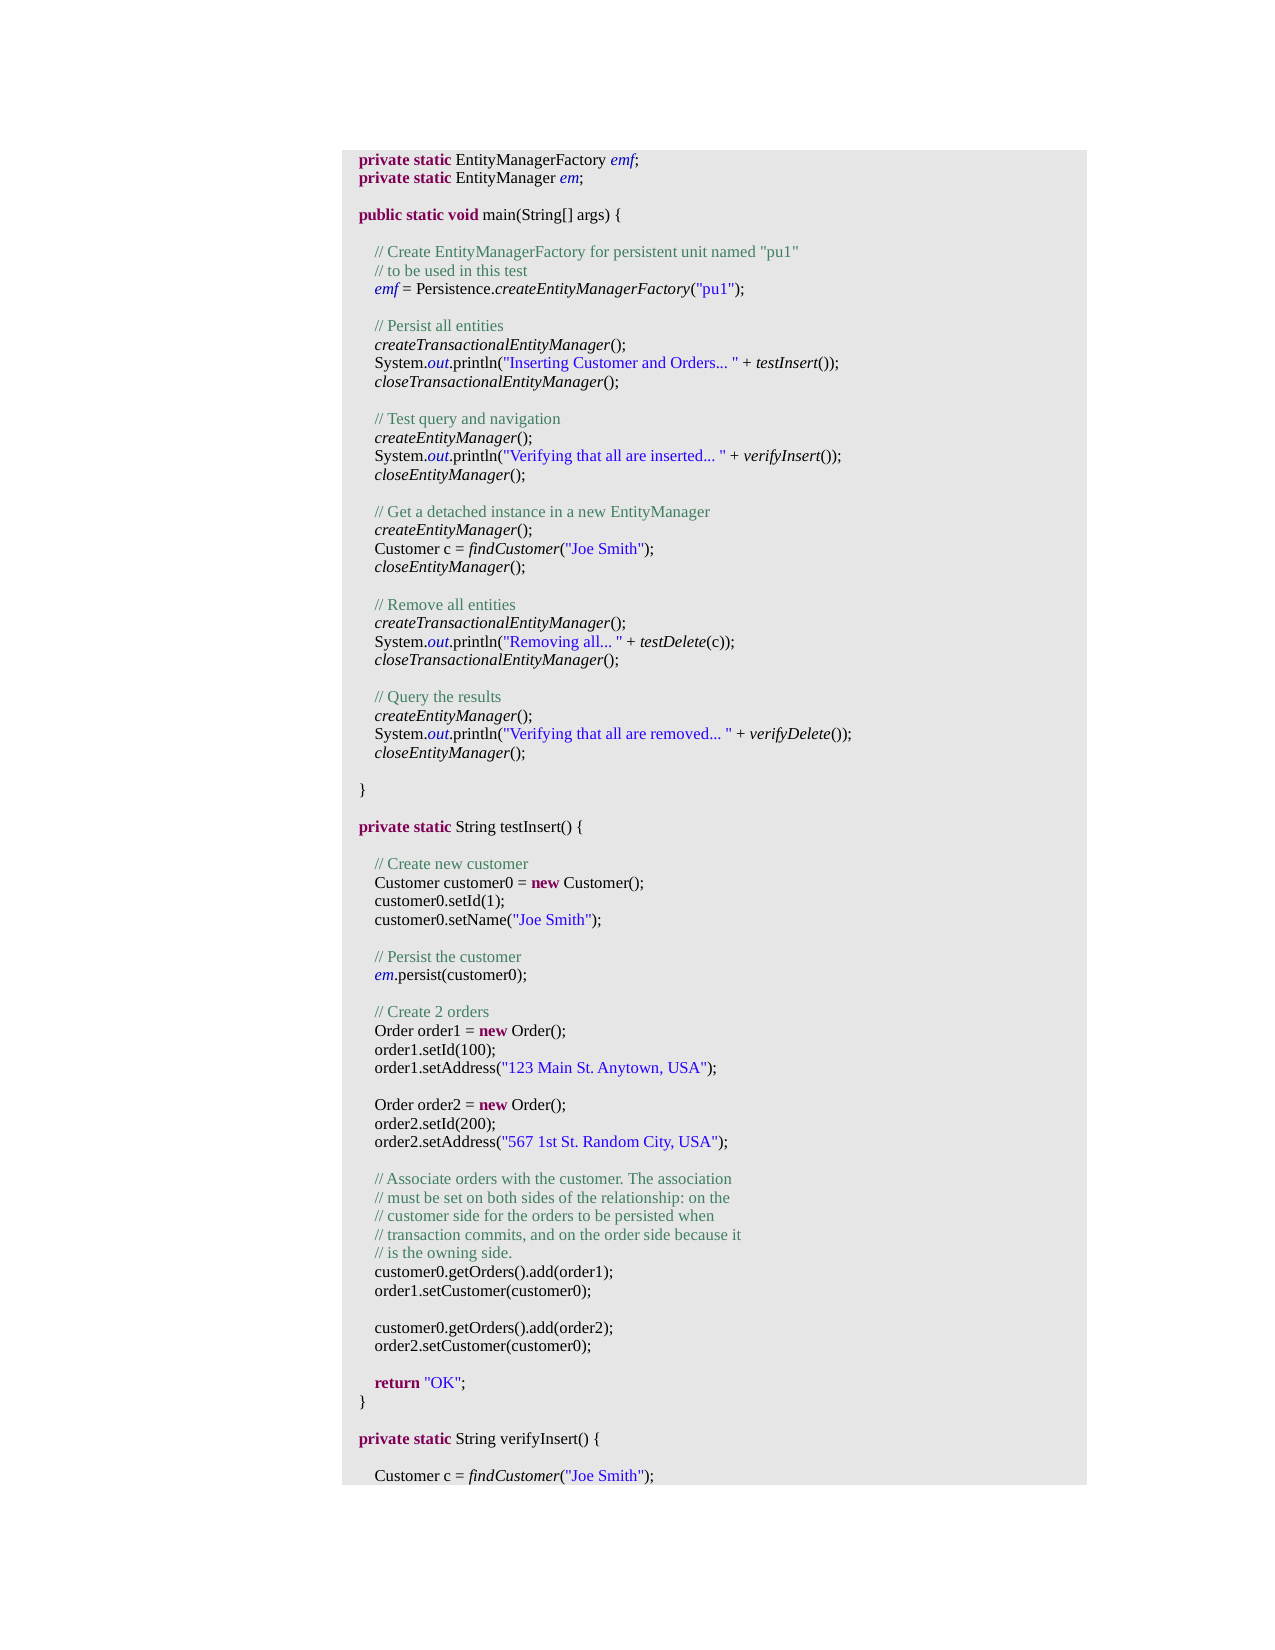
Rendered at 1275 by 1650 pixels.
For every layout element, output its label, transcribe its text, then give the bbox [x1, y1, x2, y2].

text // Create 2 orders [342, 1003, 1087, 1021]
text // customer side for the orders to be persisted when [342, 1207, 1087, 1225]
text order1.setAddress("123 Main St. Anytown, USA"); [342, 1058, 1087, 1077]
text return "OK"; [342, 1374, 1087, 1392]
text // Persist all entities [342, 317, 1087, 335]
text order2.setId(200); [342, 1114, 1087, 1133]
text createTransactionalEntityManager(); [342, 335, 1087, 354]
text createTransactionalEntityManager(); [342, 613, 1087, 632]
text private static EntityManagerFactory emf; [342, 150, 1087, 168]
text order2.setCustomer(customer0); [342, 1337, 1087, 1355]
text customer0.getOrders().add(order1); [342, 1262, 1087, 1281]
text } [342, 780, 1087, 799]
text em.persist(customer0); [342, 966, 1087, 984]
text // Get a detached instance in a new EntityManager [342, 502, 1087, 521]
text Order order2 = new Order(); [342, 1096, 1087, 1114]
text // Create new customer [342, 854, 1087, 873]
text public static void main(String[] args) { [342, 206, 1087, 224]
text System.out.println("Inserting Customer and Orders... " + testInsert()); [342, 354, 1087, 372]
text order2.setAddress("567 1st St. Random City, USA"); [342, 1133, 1087, 1151]
text System.out.println("Removing all... " + testDelete(c)); [342, 632, 1087, 651]
text customer0.setName("Joe Smith"); [342, 910, 1087, 929]
text } [342, 1392, 1087, 1411]
text // must be set on both sides of the relationship: on the [342, 1188, 1087, 1207]
text private static EntityManager em; [342, 168, 1087, 187]
text closeEntityManager(); [342, 743, 1087, 762]
text Customer c = findCustomer("Joe Smith"); [342, 1466, 1087, 1485]
text Order order1 = new Order(); [342, 1021, 1087, 1040]
text order1.setCustomer(customer0); [342, 1281, 1087, 1299]
text private static String testInsert() { [342, 817, 1087, 836]
text // Persist the customer [342, 947, 1087, 966]
text closeTransactionalEntityManager(); [342, 372, 1087, 391]
text Customer customer0 = new Customer(); [342, 873, 1087, 892]
text createEntityManager(); [342, 706, 1087, 725]
text closeEntityManager(); [342, 558, 1087, 576]
text Customer c = findCustomer("Joe Smith"); [342, 539, 1087, 558]
text // Create EntityManagerFactory for persistent unit named "pu1" [342, 243, 1087, 261]
text createEntityManager(); [342, 428, 1087, 447]
text customer0.getOrders().add(order2); [342, 1318, 1087, 1337]
text createEntityManager(); [342, 521, 1087, 539]
text private static String verifyInsert() { [342, 1429, 1087, 1448]
text // Query the results [342, 688, 1087, 706]
text closeTransactionalEntityManager(); [342, 651, 1087, 669]
text System.out.println("Verifying that all are inserted... " + verifyInsert()); [342, 447, 1087, 465]
text System.out.println("Verifying that all are removed... " + verifyDelete()); [342, 725, 1087, 743]
text // transaction commits, and on the order side because it [342, 1225, 1087, 1244]
text emf = Persistence.createEntityManagerFactory("pu1"); [342, 280, 1087, 298]
text // Associate orders with the customer. The association [342, 1170, 1087, 1188]
text customer0.setId(1); [342, 892, 1087, 910]
text // to be used in this test [342, 261, 1087, 280]
text closeEntityManager(); [342, 465, 1087, 484]
text order1.setId(100); [342, 1040, 1087, 1058]
text // Remove all entities [342, 595, 1087, 613]
text // Test query and navigation [342, 409, 1087, 428]
text // is the owning side. [342, 1244, 1087, 1262]
